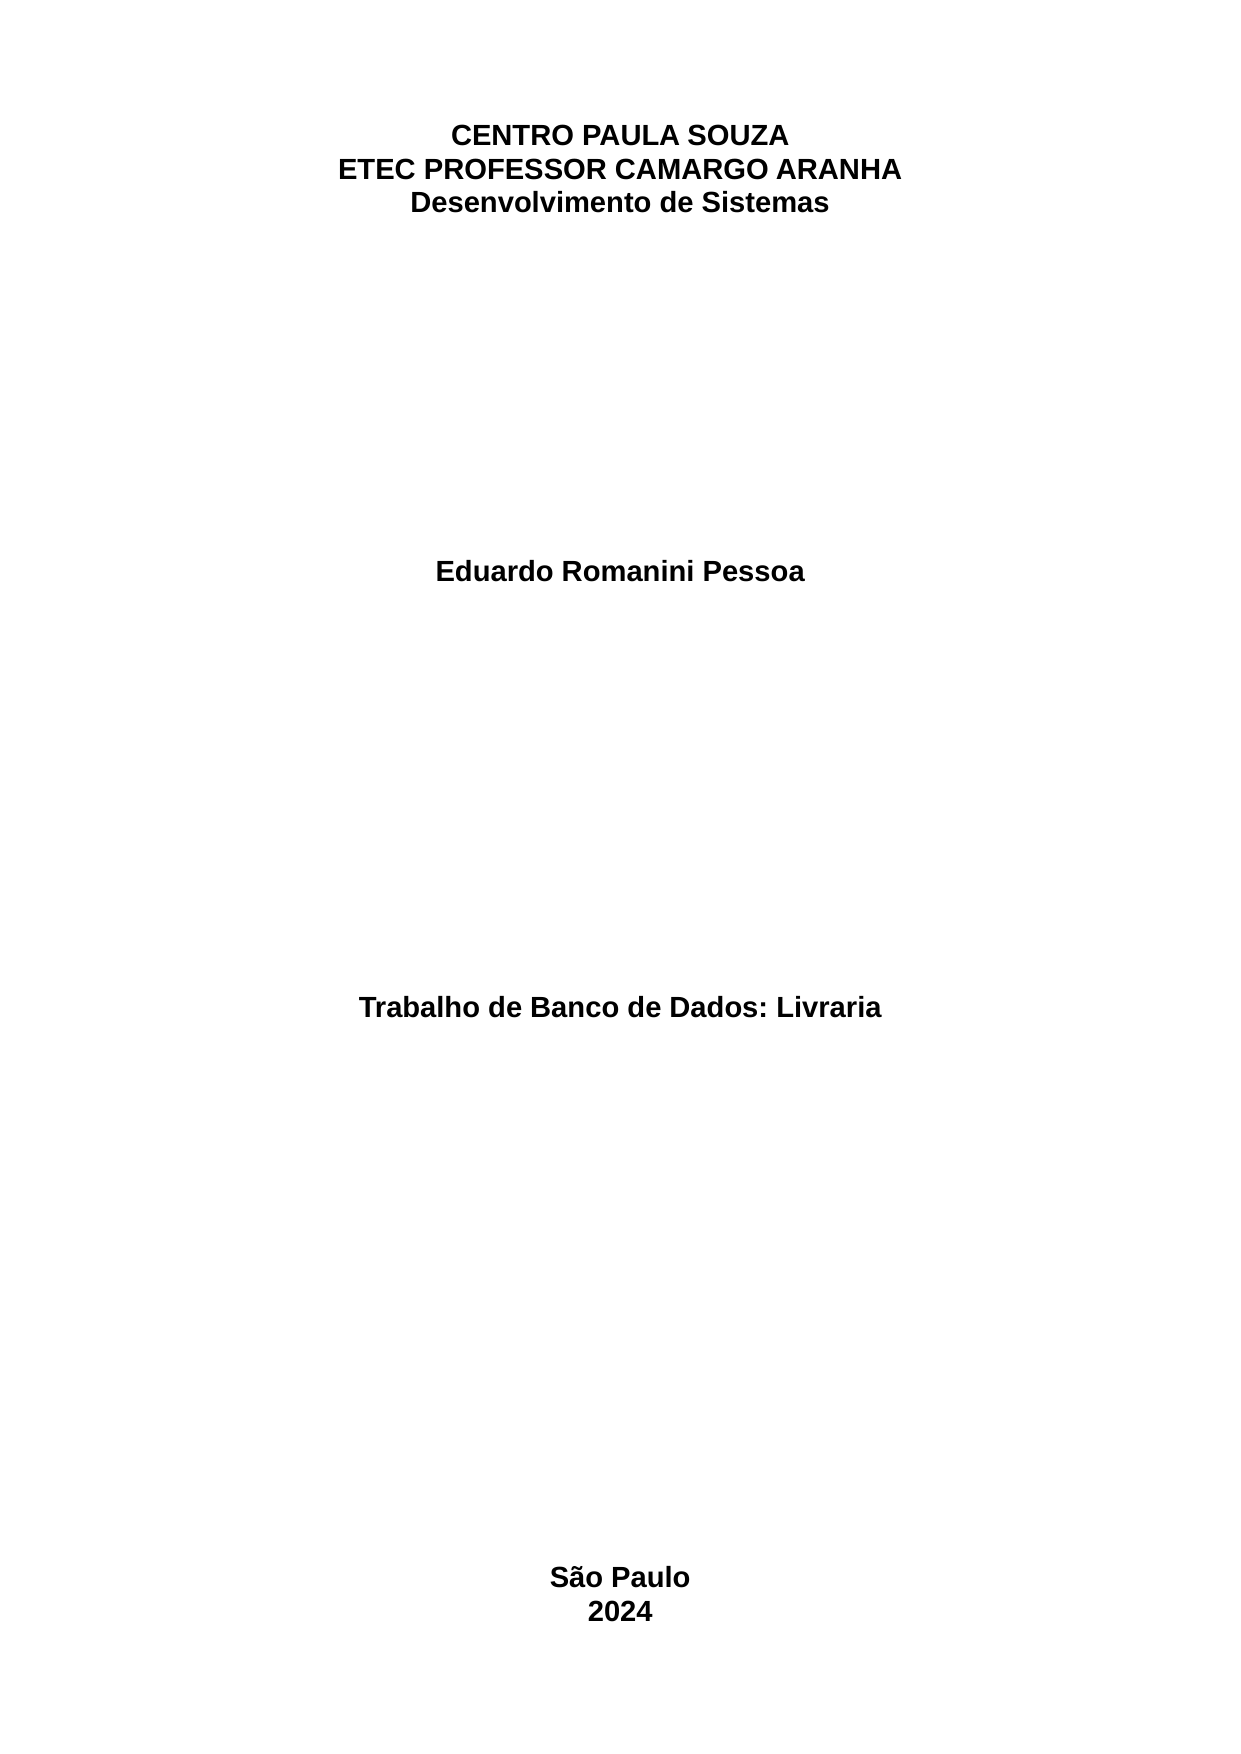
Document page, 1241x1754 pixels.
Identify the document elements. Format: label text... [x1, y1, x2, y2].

text São Paulo [118, 1560, 1122, 1594]
text ETEC PROFESSOR CAMARGO ARANHA [118, 152, 1122, 185]
text Desenvolvimento de Sistemas [118, 185, 1122, 219]
text 2024 [118, 1594, 1122, 1627]
text Eduardo Romanini Pessoa [118, 554, 1122, 588]
text Trabalho de Banco de Dados: Livraria [118, 990, 1122, 1024]
text CENTRO PAULA SOUZA [118, 118, 1122, 152]
